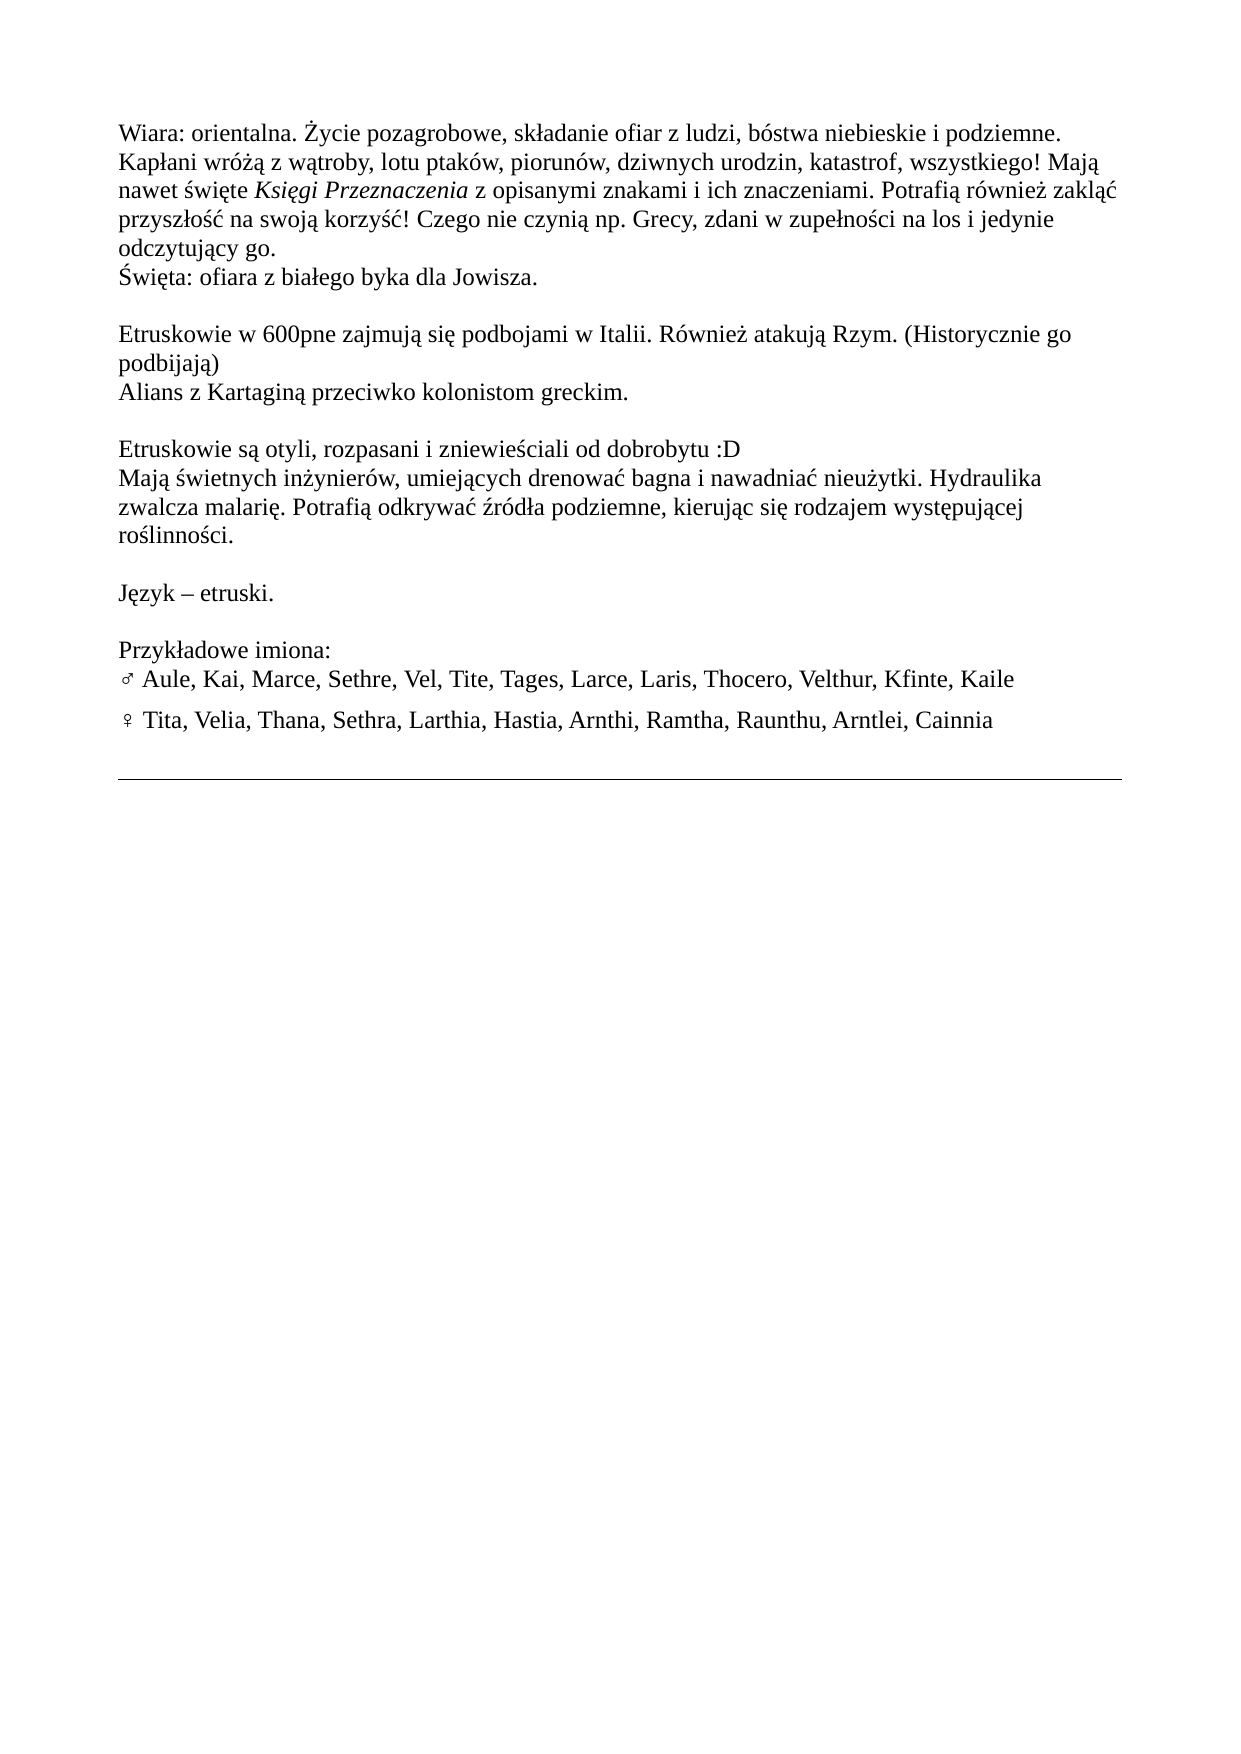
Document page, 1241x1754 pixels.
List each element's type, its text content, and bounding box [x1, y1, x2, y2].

text Etruskowie w 600pne zajmują się podbojami w Italii. Również atakują Rzym. (Historycznie go podbijają) [118, 319, 1122, 377]
text Etruskowie są otyli, rozpasani i zniewieściali od dobrobytu :D [118, 434, 1122, 463]
text Mają świetnych inżynierów, umiejących drenować bagna i nawadniać nieużytki. Hydraulika zwalcza malarię. Potrafią odkrywać źródła podziemne, kierując się rodzajem występującej roślinności. [118, 463, 1122, 549]
text ♀ Tita, Velia, Thana, Sethra, Larthia, Hastia, Arnthi, Ramtha, Raunthu, Arntlei, Cainnia [118, 706, 1122, 734]
text Wiara: orientalna. Życie pozagrobowe, składanie ofiar z ludzi, bóstwa niebieskie i podziemne. Kapłani wróżą z wątroby, lotu ptaków, piorunów, dziwnych urodzin, katastrof, wszystkiego! Mają nawet święte Księgi Przeznaczenia z opisanymi znakami i ich znaczeniami. Potrafią również zakląć przyszłość na swoją korzyść! Czego nie czynią np. Grecy, zdani w zupełności na los i jedynie odczytujący go. [118, 118, 1122, 262]
text Alians z Kartaginą przeciwko kolonistom greckim. [118, 377, 1122, 406]
text Przykładowe imiona: [118, 636, 1122, 664]
text ♂ Aule, Kai, Marce, Sethre, Vel, Tite, Tages, Larce, Laris, Thocero, Velthur, Kfinte, Kaile [118, 664, 1122, 693]
text Święta: ofiara z białego byka dla Jowisza. [118, 262, 1122, 291]
text Język – etruski. [118, 578, 1122, 607]
